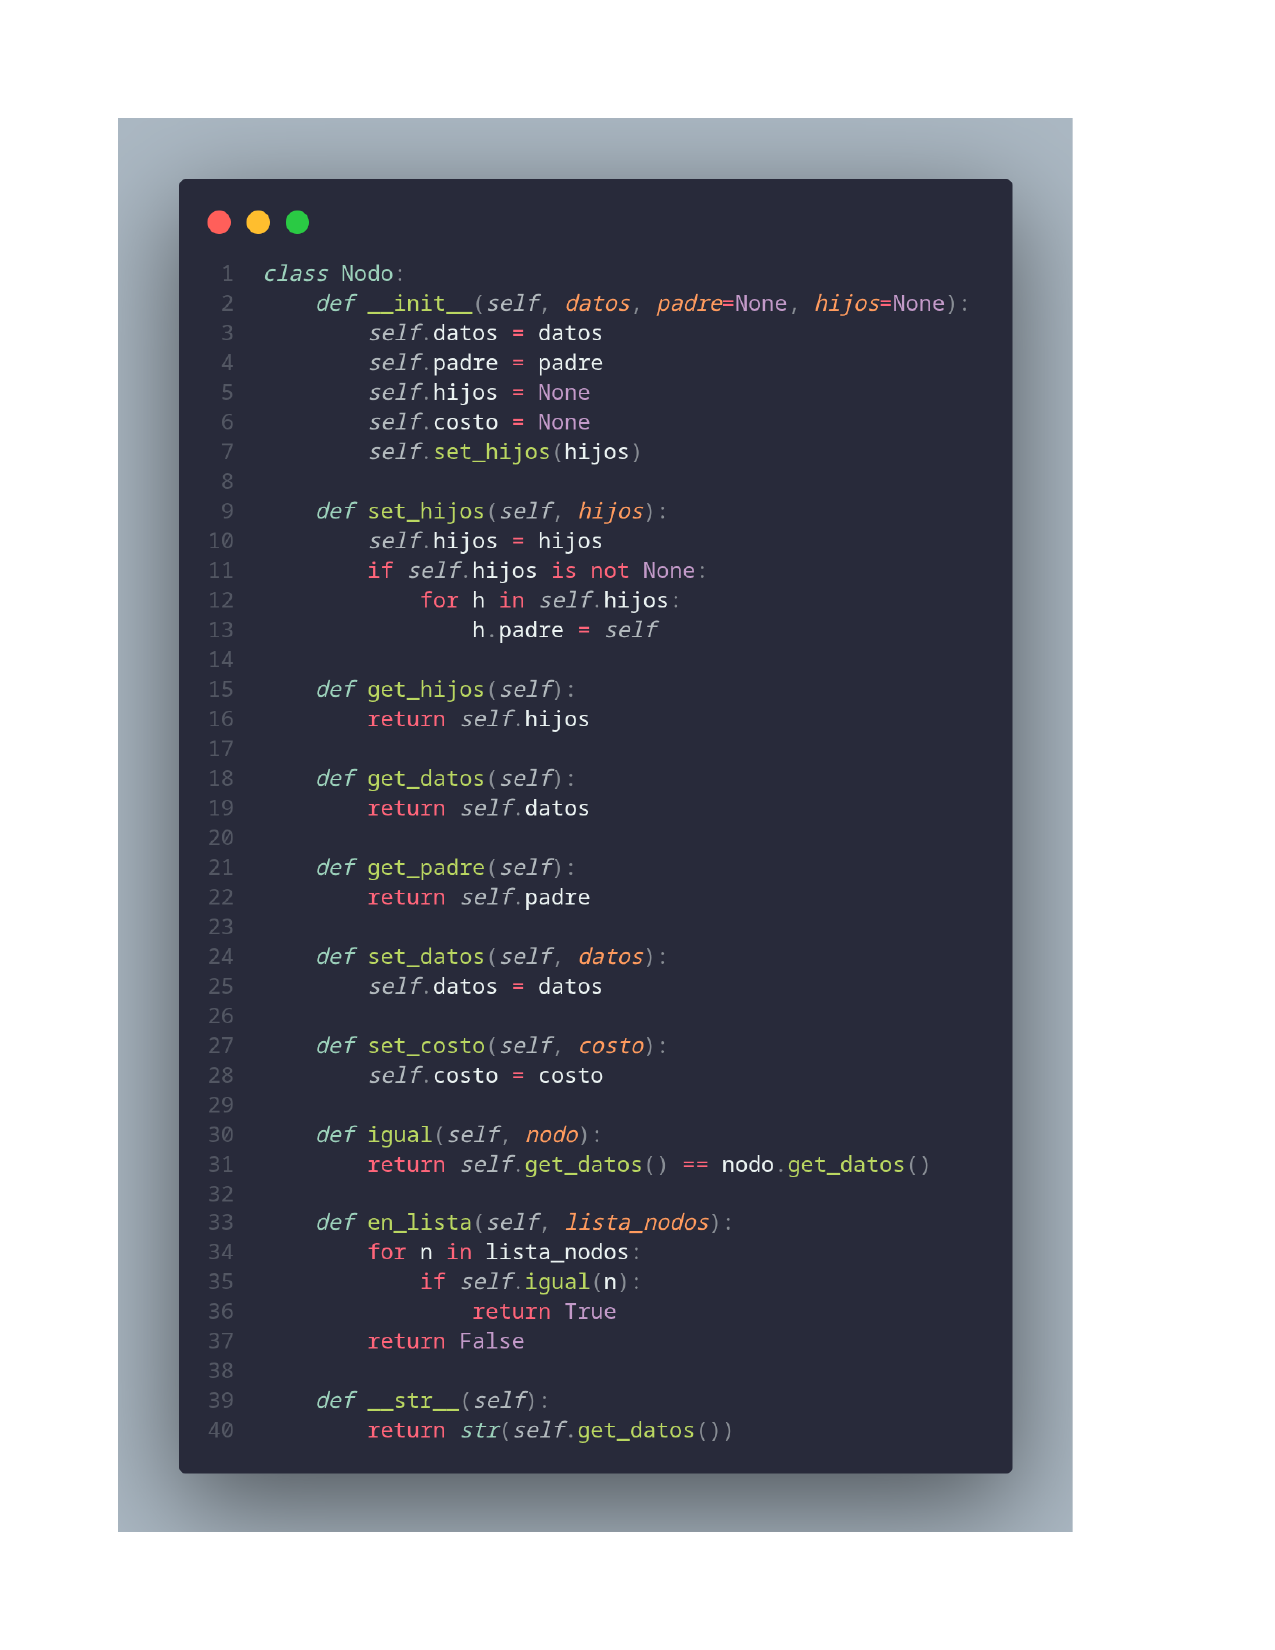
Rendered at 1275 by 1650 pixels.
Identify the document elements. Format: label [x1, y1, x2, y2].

picture [118, 118, 1073, 1532]
